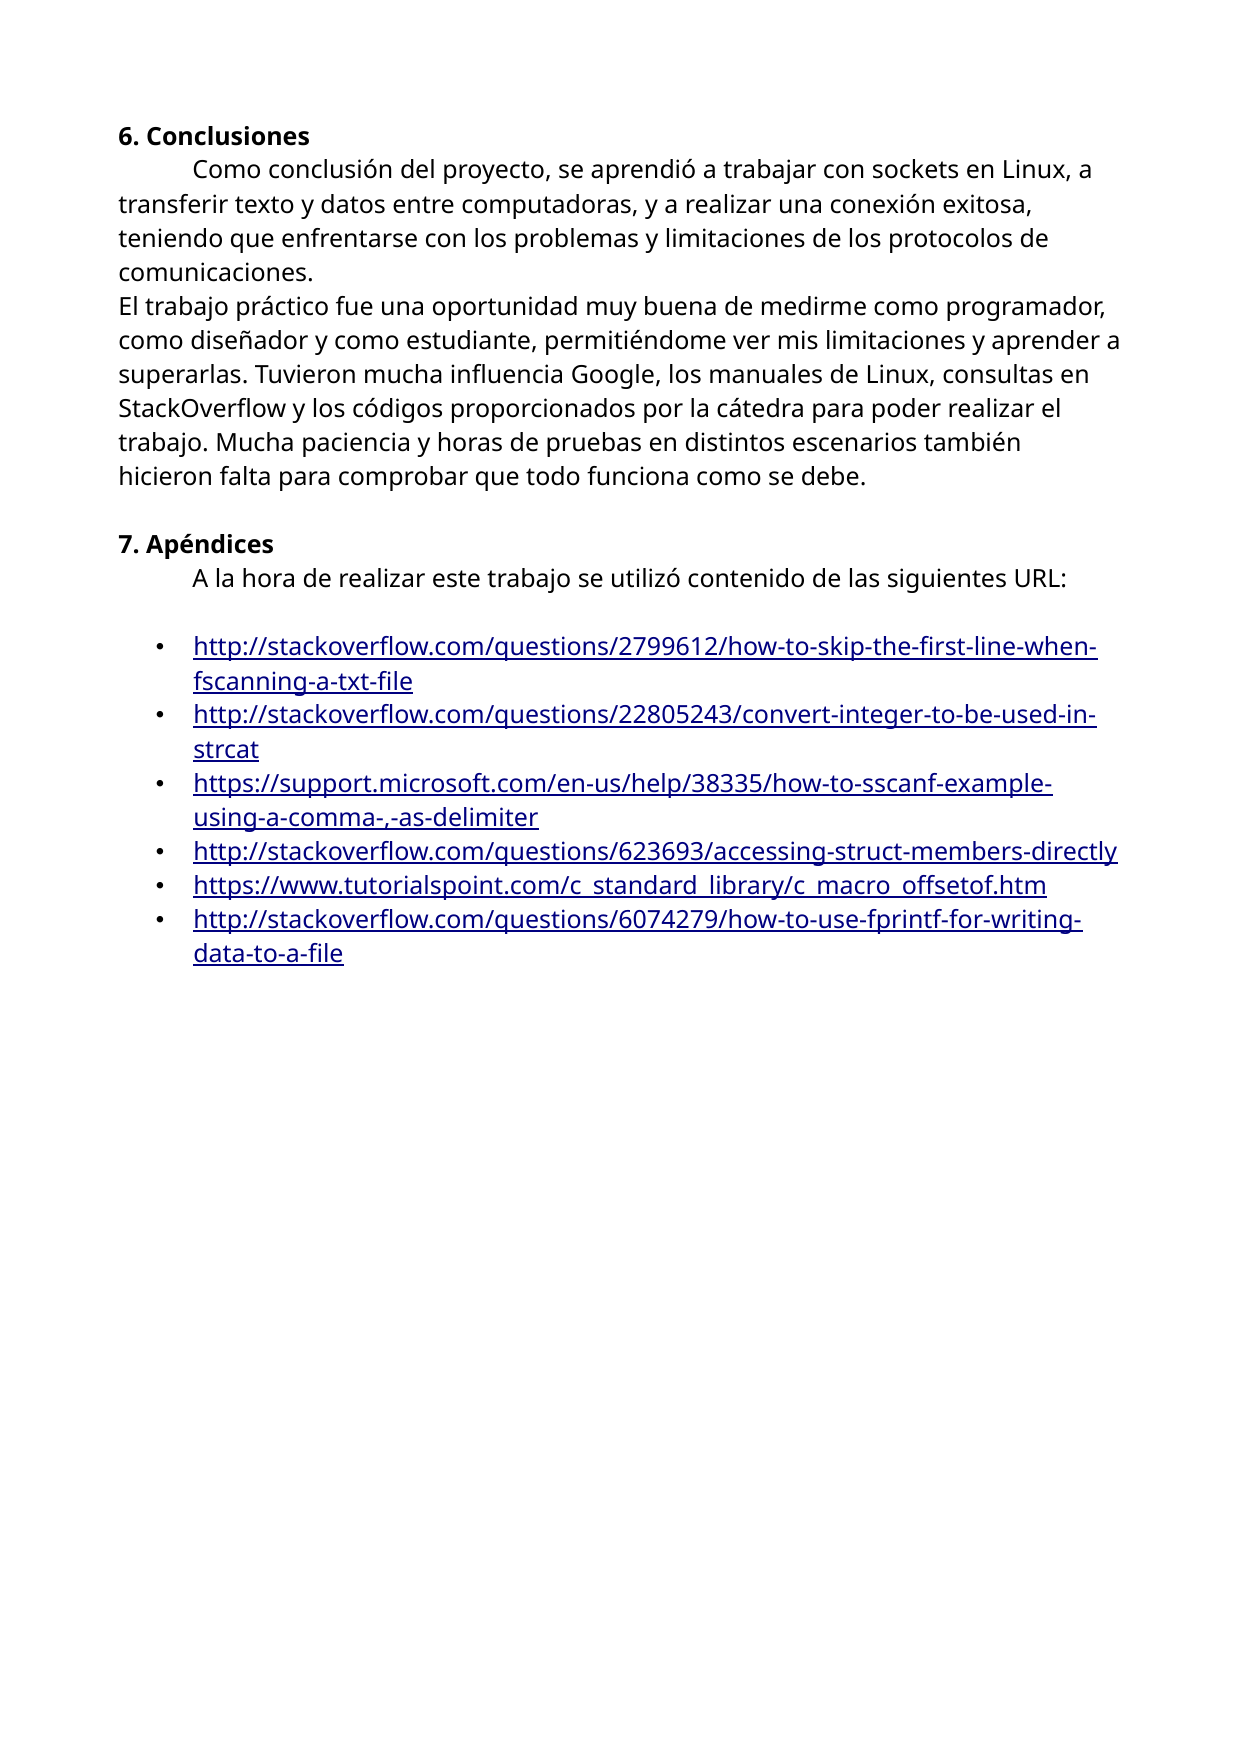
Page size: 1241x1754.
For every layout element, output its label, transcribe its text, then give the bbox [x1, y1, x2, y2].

text A la hora de realizar este trabajo se utilizó contenido de las siguientes URL: [118, 561, 1122, 595]
text 6. Conclusiones [118, 118, 1122, 152]
text 7. Apéndices [118, 527, 1122, 561]
list https://support.microsoft.com/en-us/help/38335/how-to-sscanf-example-using-a-comma-,-as-delimiter [156, 765, 1122, 833]
text Como conclusión del proyecto, se aprendió a trabajar con sockets en Linux, a transferir texto y datos entre computadoras, y a realizar una conexión exitosa, teniendo que enfrentarse con los problemas y limitaciones de los protocolos de comunicaciones. [118, 152, 1122, 288]
list http://stackoverflow.com/questions/6074279/how-to-use-fprintf-for-writing-data-to-a-file [156, 902, 1122, 970]
list https://www.tutorialspoint.com/c_standard_library/c_macro_offsetof.htm [156, 867, 1122, 902]
list http://stackoverflow.com/questions/2799612/how-to-skip-the-first-line-when-fscanning-a-txt-file [156, 629, 1122, 697]
list http://stackoverflow.com/questions/22805243/convert-integer-to-be-used-in-strcat [156, 697, 1122, 765]
text El trabajo práctico fue una oportunidad muy buena de medirme como programador, como diseñador y como estudiante, permitiéndome ver mis limitaciones y aprender a superarlas. Tuvieron mucha influencia Google, los manuales de Linux, consultas en StackOverflow y los códigos proporcionados por la cátedra para poder realizar el trabajo. Mucha paciencia y horas de pruebas en distintos escenarios también hicieron falta para comprobar que todo funciona como se debe. [118, 288, 1122, 493]
list http://stackoverflow.com/questions/623693/accessing-struct-members-directly [156, 833, 1122, 867]
